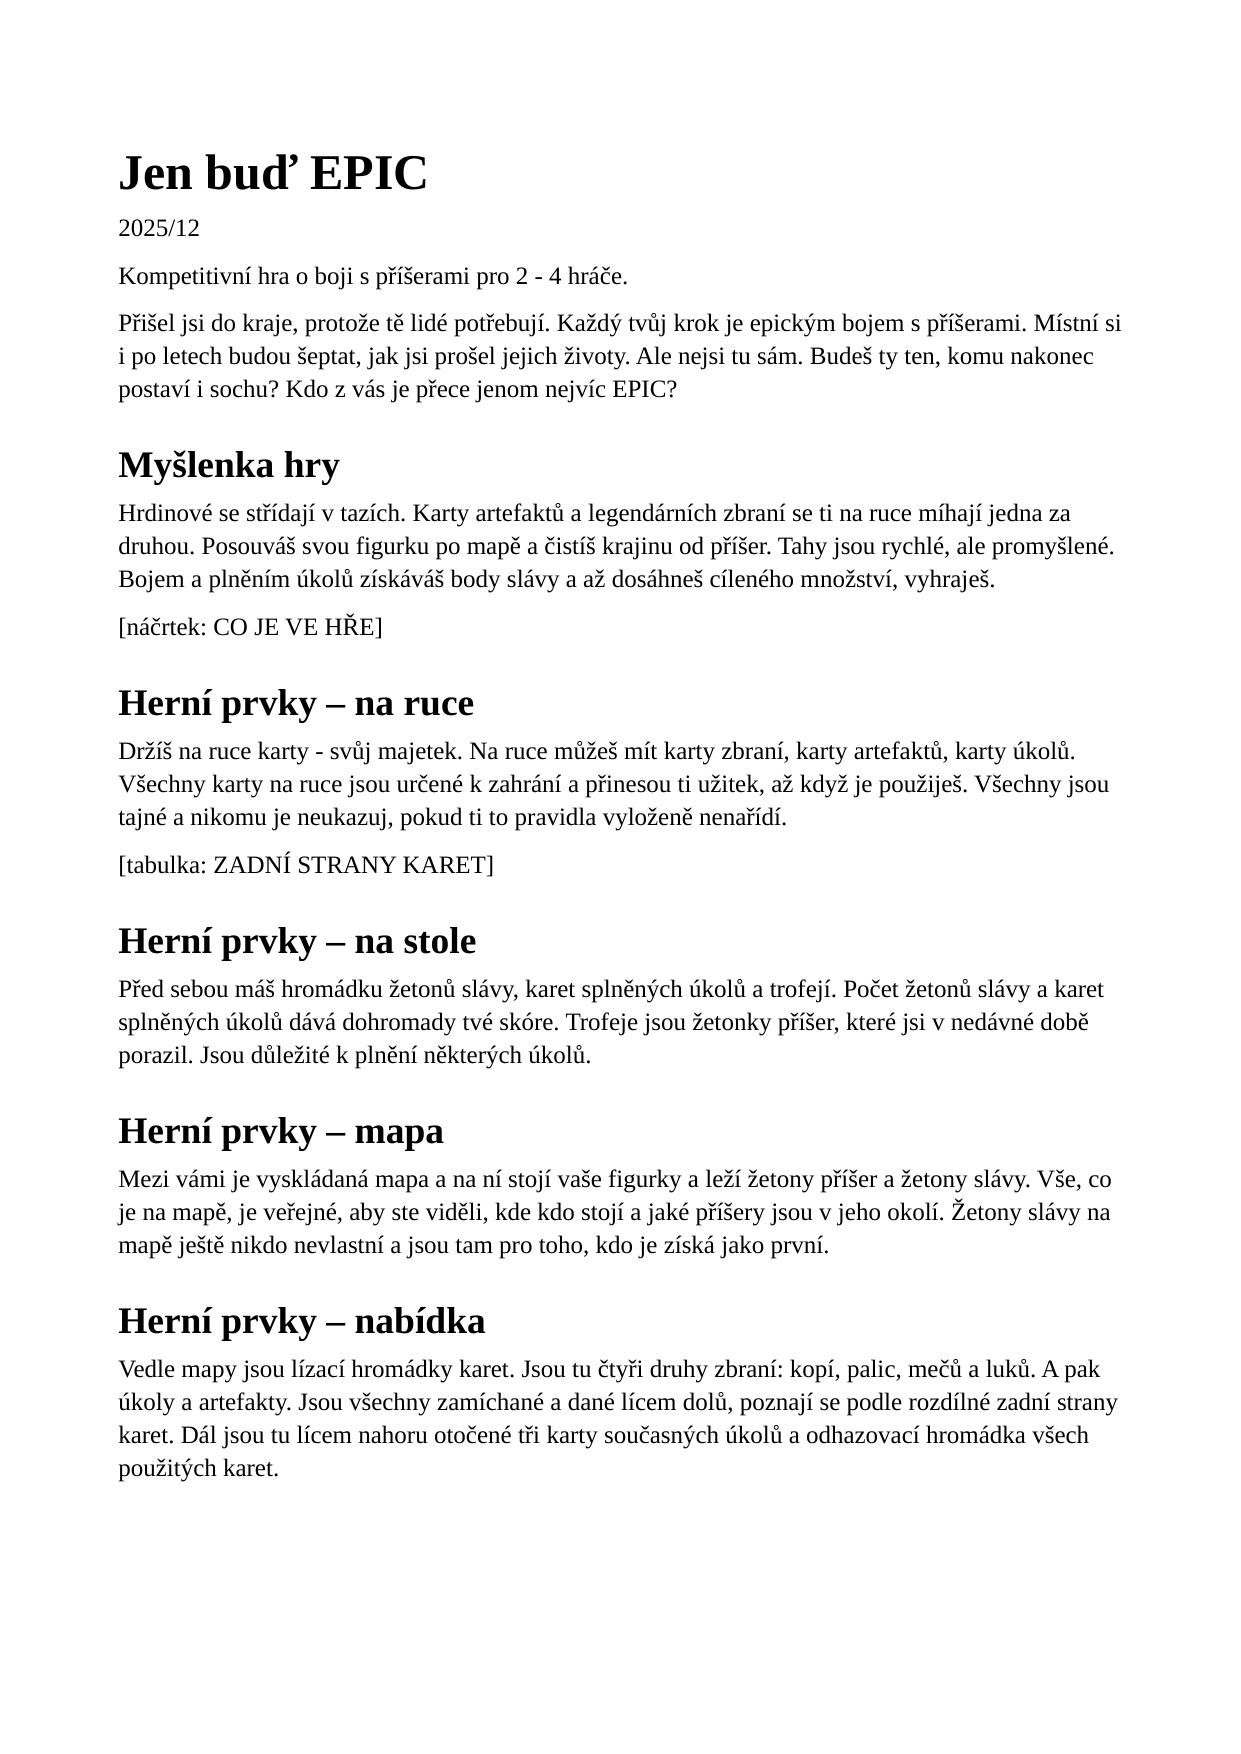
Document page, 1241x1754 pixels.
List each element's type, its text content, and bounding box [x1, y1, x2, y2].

subtitle Herní prvky – na ruce [118, 681, 1122, 724]
subtitle Herní prvky – mapa [118, 1108, 1122, 1151]
text Mezi vámi je vyskládaná mapa a na ní stojí vaše figurky a leží žetony příšer a žetony slávy. Vše, co je na mapě, je veřejné, aby ste viděli, kde kdo stojí a jaké příšery jsou v jeho okolí. Žetony slávy na mapě ještě nikdo nevlastní a jsou tam pro toho, kdo je získá jako první. [118, 1164, 1122, 1259]
subtitle Jen buď EPIC [118, 143, 1122, 201]
subtitle Herní prvky – na stole [118, 918, 1122, 961]
text [tabulka: ZADNÍ STRANY KARET] [118, 850, 1122, 878]
text Kompetitivní hra o boji s příšerami pro 2 - 4 hráče. [118, 261, 1122, 289]
text Před sebou máš hromádku žetonů slávy, karet splněných úkolů a trofejí. Počet žetonů slávy a karet splněných úkolů dává dohromady tvé skóre. Trofeje jsou žetonky příšer, které jsi v nedávné době porazil. Jsou důležité k plnění některých úkolů. [118, 974, 1122, 1069]
subtitle Herní prvky – nabídka [118, 1298, 1122, 1342]
text [náčrtek: CO JE VE HŘE] [118, 612, 1122, 641]
text Přišel jsi do kraje, protože tě lidé potřebují. Každý tvůj krok je epickým bojem s příšerami. Místní si i po letech budou šeptat, jak jsi prošel jejich životy. Ale nejsi tu sám. Budeš ty ten, komu nakonec postaví i sochu? Kdo z vás je přece jenom nejvíc EPIC? [118, 308, 1122, 403]
text Vedle mapy jsou lízací hromádky karet. Jsou tu čtyři druhy zbraní: kopí, palic, mečů a luků. A pak úkoly a artefakty. Jsou všechny zamíchané a dané lícem dolů, poznají se podle rozdílné zadní strany karet. Dál jsou tu lícem nahoru otočené tři karty současných úkolů a odhazovací hromádka všech použitých karet. [118, 1354, 1122, 1482]
text Držíš na ruce karty - svůj majetek. Na ruce můžeš mít karty zbraní, karty artefaktů, karty úkolů. Všechny karty na ruce jsou určené k zahrání a přinesou ti užitek, až když je použiješ. Všechny jsou tajné a nikomu je neukazuj, pokud ti to pravidla vyloženě nenařídí. [118, 736, 1122, 831]
text 2025/12 [118, 213, 1122, 242]
subtitle Myšlenka hry [118, 443, 1122, 486]
text Hrdinové se střídají v tazích. Karty artefaktů a legendárních zbraní se ti na ruce míhají jedna za druhou. Posouváš svou figurku po mapě a čistíš krajinu od příšer. Tahy jsou rychlé, ale promyšlené. Bojem a plněním úkolů získáváš body slávy a až dosáhneš cíleného množství, vyhraješ. [118, 498, 1122, 593]
